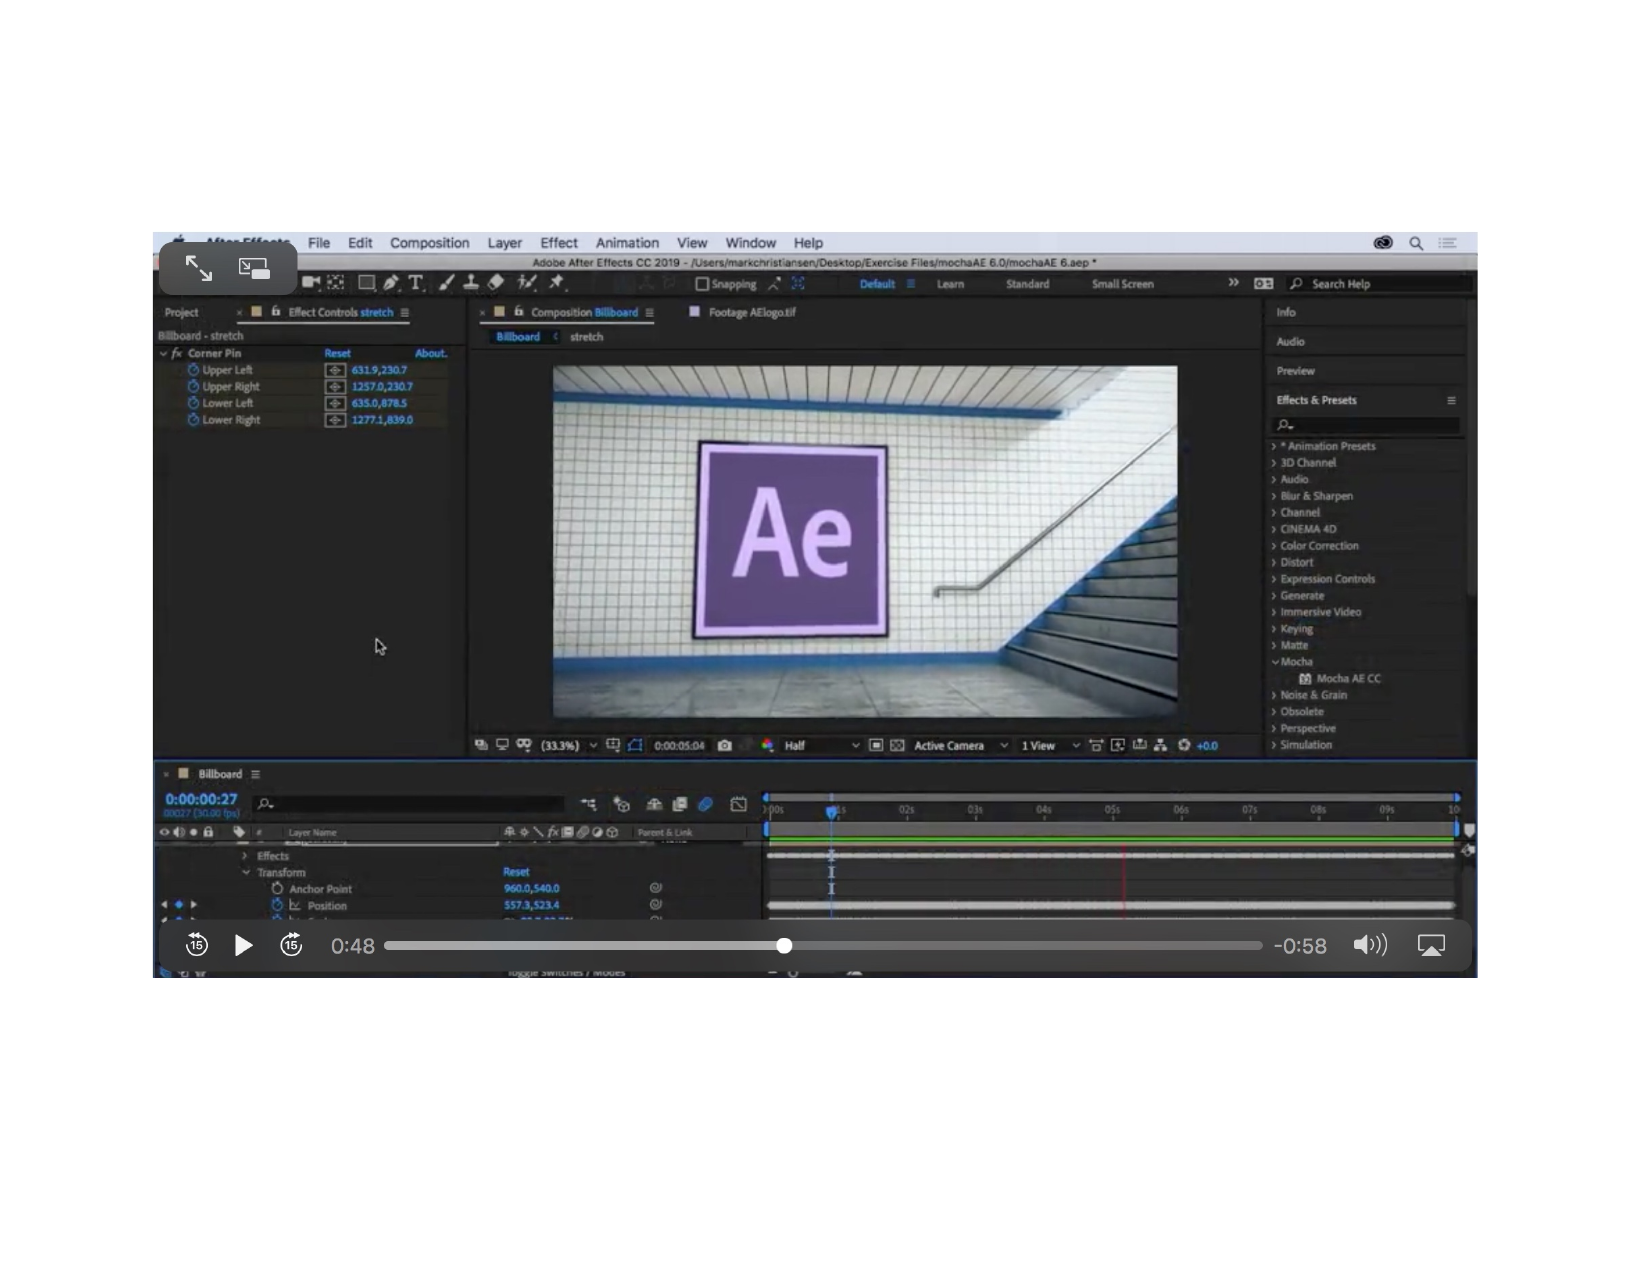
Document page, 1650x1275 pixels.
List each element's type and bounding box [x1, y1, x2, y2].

picture [152, 231, 1478, 978]
